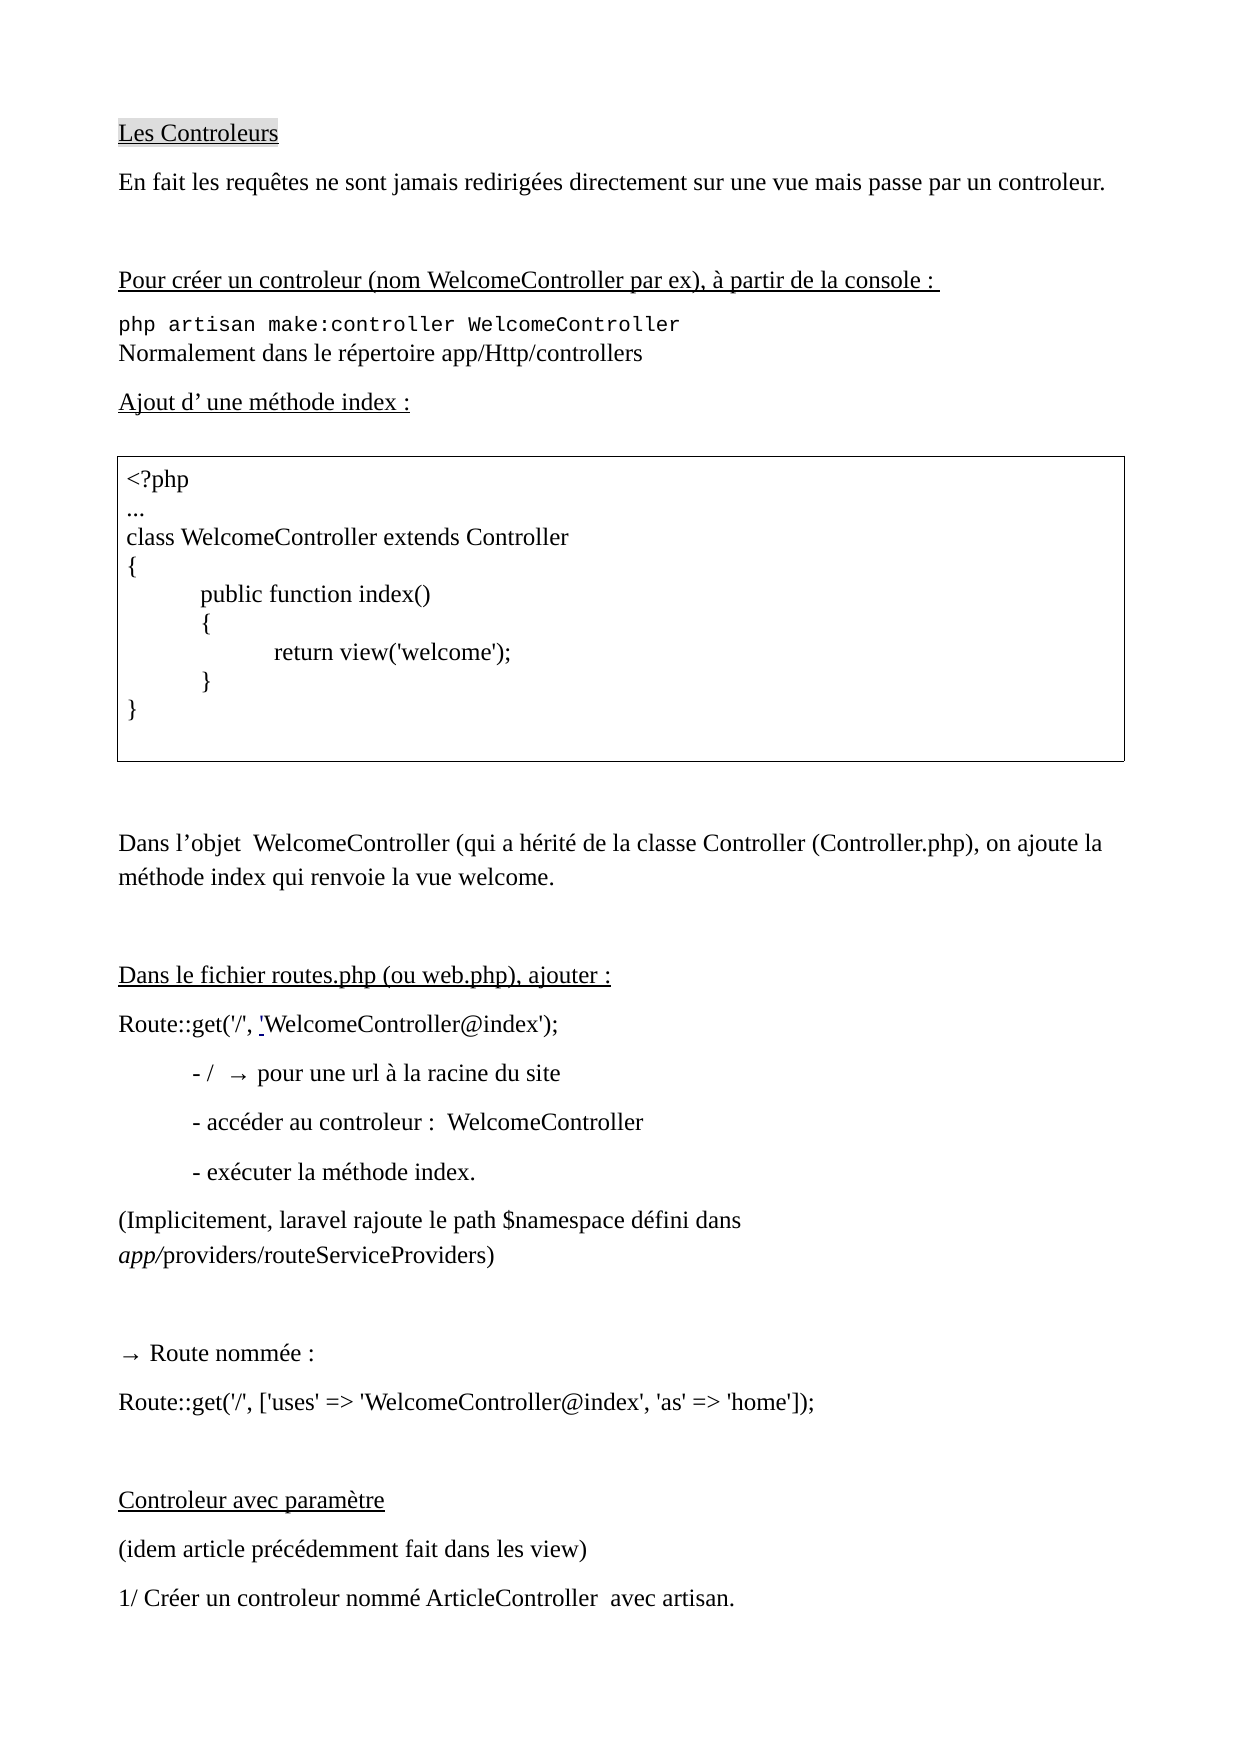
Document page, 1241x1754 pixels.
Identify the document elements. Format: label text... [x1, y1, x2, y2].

text 1/ Créer un controleur nommé ArticleController avec artisan. [118, 1583, 1122, 1612]
text (Implicitement, laravel rajoute le path $namespace défini dans app/providers/routeServiceProviders) [118, 1206, 1122, 1269]
text ... [126, 493, 1115, 522]
text class WelcomeController extends Controller [126, 522, 1115, 551]
text } [126, 694, 1115, 723]
text - accéder au controleur : WelcomeController [118, 1107, 1122, 1136]
text Pour créer un controleur (nom WelcomeController par ex), à partir de la console : [118, 265, 1122, 294]
text → Route nommée : [118, 1338, 1122, 1367]
text return view('welcome'); [126, 637, 1115, 666]
text { [126, 608, 1115, 637]
text php artisan make:controller WelcomeController [118, 314, 1122, 338]
text Normalement dans le répertoire app/Http/controllers [118, 338, 1122, 367]
text Dans le fichier routes.php (ou web.php), ajouter : [118, 960, 1122, 989]
text Les Controleurs [118, 118, 1122, 147]
text - / → pour une url à la racine du site [118, 1058, 1122, 1087]
text public function index() [126, 579, 1115, 608]
text Route::get('/', ['uses' => 'WelcomeController@index', 'as' => 'home']); [118, 1387, 1122, 1416]
text } [126, 666, 1115, 694]
text En fait les requêtes ne sont jamais redirigées directement sur une vue mais passe par un controleur. [118, 167, 1122, 196]
text Controleur avec paramètre [118, 1485, 1122, 1514]
text { [126, 551, 1115, 579]
text Route::get('/', 'WelcomeController@index'); [118, 1009, 1122, 1038]
text (idem article précédemment fait dans les view) [118, 1534, 1122, 1563]
text Dans l’objet WelcomeController (qui a hérité de la classe Controller (Controller.php), on ajoute la méthode index qui renvoie la vue welcome. [118, 828, 1122, 891]
text Ajout d’ une méthode index : [118, 387, 1122, 416]
text - exécuter la méthode index. [118, 1157, 1122, 1185]
text <?php [126, 464, 1115, 493]
